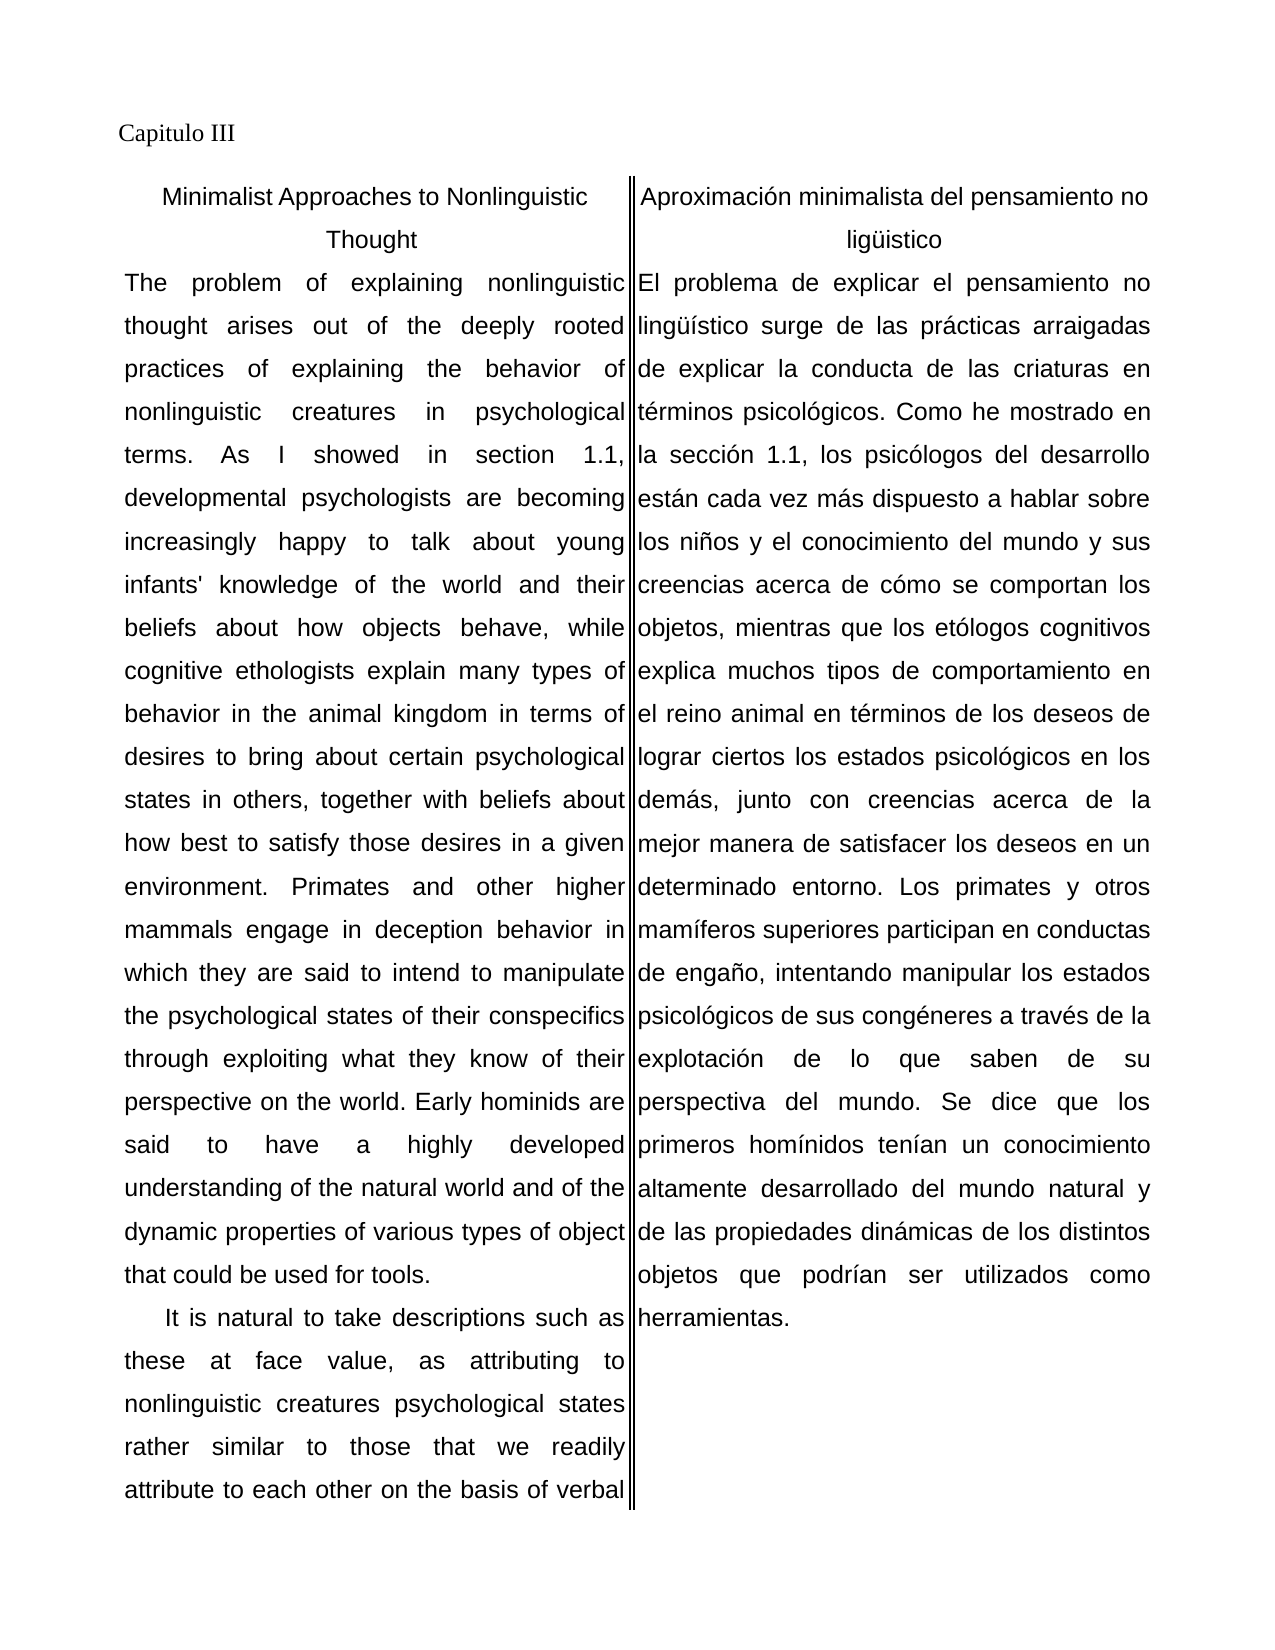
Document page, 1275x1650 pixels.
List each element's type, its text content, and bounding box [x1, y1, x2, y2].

text Capitulo III [118, 118, 1157, 147]
table_header Minimalist Approaches to Nonlinguistic Thought The problem of explaining nonlinguistic thought arises out of the deeply rooted practices of explaining the behavior of nonlinguistic creatures in psychological terms. As I showed in section 1.1, developmental psychologists are becoming increasingly happy to talk about young infants' knowledge of the world and their beliefs about how objects behave, while cognitive ethologists explain many types of behavior in the animal kingdom in terms of desires to bring about certain psychological states in others, together with beliefs about how best to satisfy those desires in a given environment. Primates and other higher mammals engage in deception behavior in which they are said to intend to manipulate the psychological states of their conspecifics through exploiting what they know of their perspective on the world. Early hominids are said to have a highly developed understanding of the natural world and of the dynamic properties of various types of object that could be used for tools. It is natural to take descriptions such as these at face value, as attributing to nonlinguistic creatures psychological states rather similar to those that we readily attribute to each other on the basis of verbal [118, 176, 629, 1510]
table_header Aproximación minimalista del pensamiento no ligüistico El problema de explicar el pensamiento no lingüístico surge de las prácticas arraigadas de explicar la conducta de las criaturas en términos psicológicos. Como he mostrado en la sección 1.1, los psicólogos del desarrollo están cada vez más dispuesto a hablar sobre los niños y el conocimiento del mundo y sus creencias acerca de cómo se comportan los objetos, mientras que los etólogos cognitivos explica muchos tipos de comportamiento en el reino animal en términos de los deseos de lograr ciertos los estados psicológicos en los demás, junto con creencias acerca de la mejor manera de satisfacer los deseos en un determinado entorno. Los primates y otros mamíferos superiores participan en conductas de engaño, intentando manipular los estados psicológicos de sus congéneres a través de la explotación de lo que saben de su perspectiva del mundo. Se dice que los primeros homínidos tenían un conocimiento altamente desarrollado del mundo natural y de las propiedades dinámicas de los distintos objetos que podrían ser utilizados como herramientas. [635, 176, 1157, 1510]
